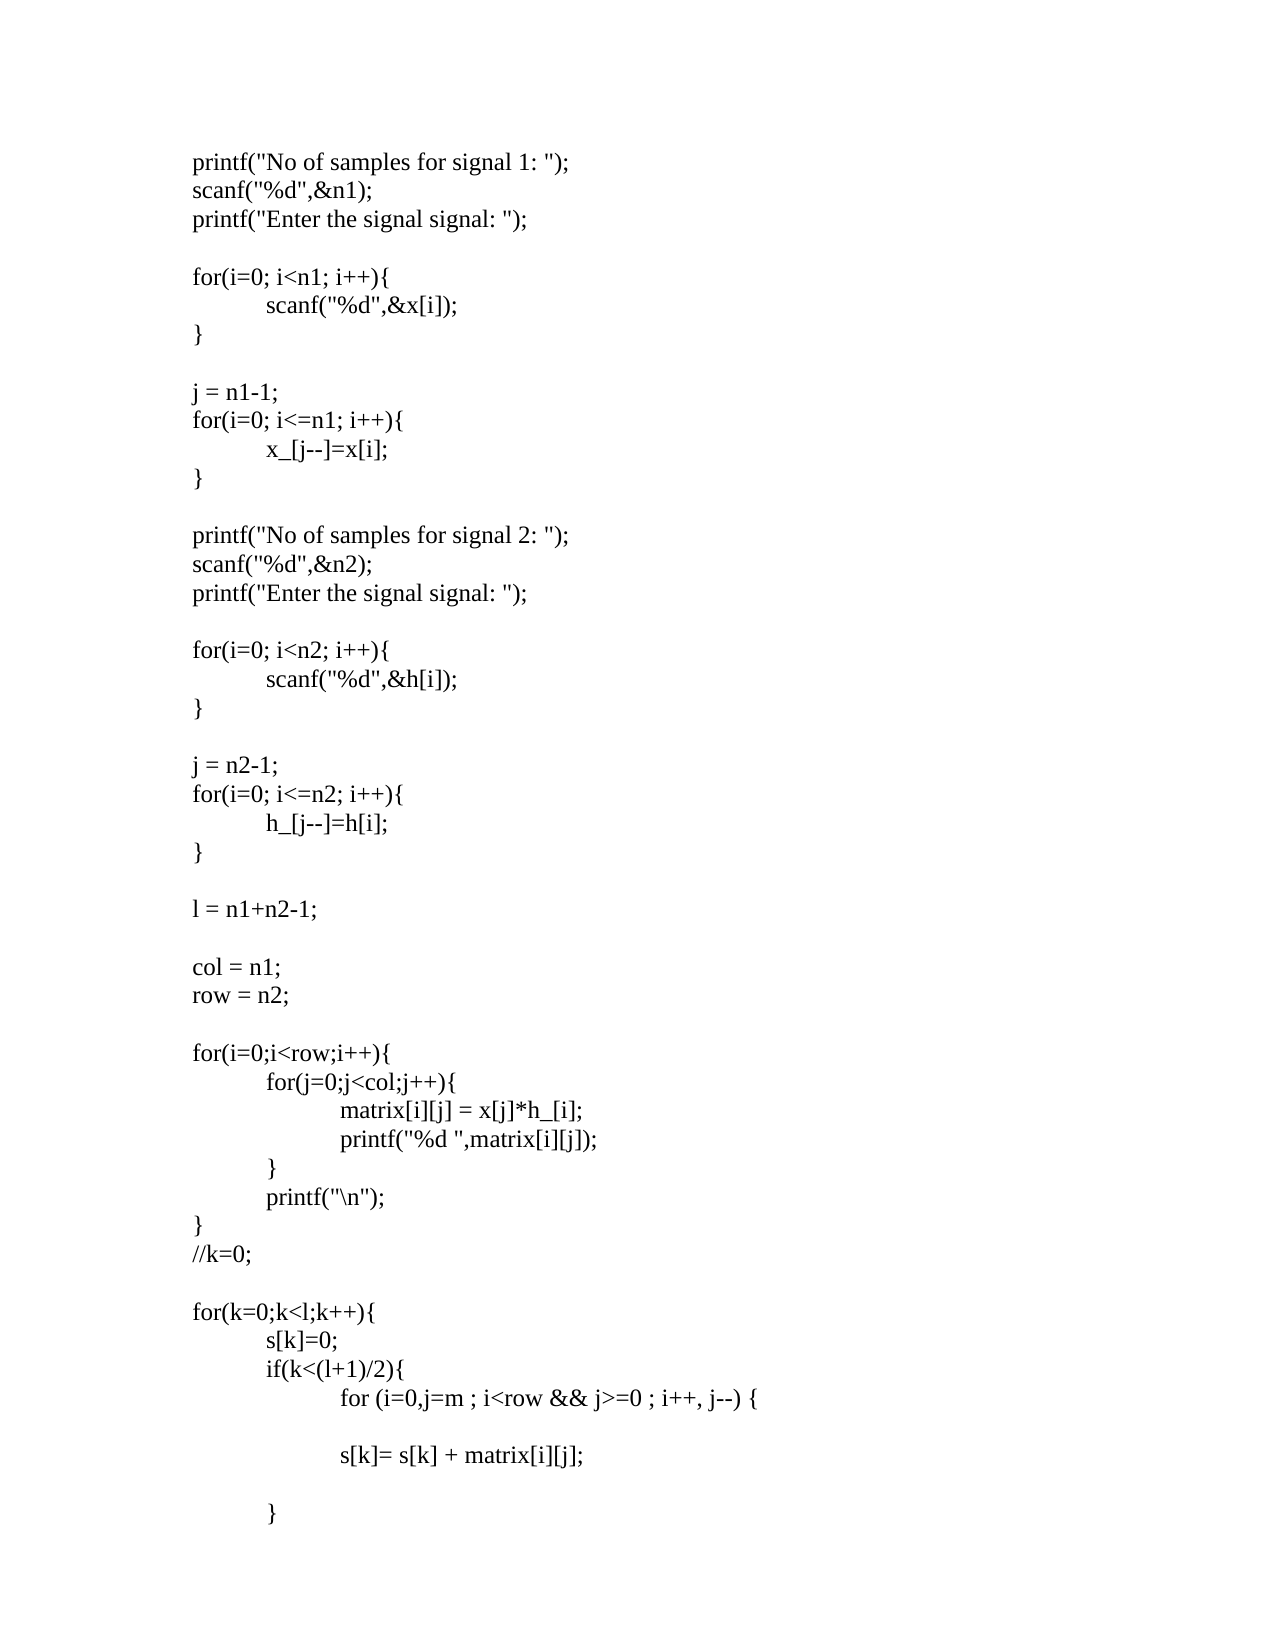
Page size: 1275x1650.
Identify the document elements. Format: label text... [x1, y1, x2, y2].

text printf("Enter the signal signal: "); [118, 204, 1157, 233]
text } [118, 1153, 1157, 1182]
text for(k=0;k<l;k++){ [118, 1297, 1157, 1326]
text printf("Enter the signal signal: "); [118, 578, 1157, 607]
text for(i=0; i<n2; i++){ [118, 636, 1157, 664]
text x_[j--]=x[i]; [118, 434, 1157, 463]
text scanf("%d",&n1); [118, 176, 1157, 204]
text for(i=0; i<=n2; i++){ [118, 779, 1157, 808]
text printf("No of samples for signal 2: "); [118, 521, 1157, 549]
text } [118, 319, 1157, 348]
text } [118, 837, 1157, 866]
text s[k]=0; [118, 1326, 1157, 1354]
text printf("%d ",matrix[i][j]); [118, 1124, 1157, 1153]
text for(i=0; i<=n1; i++){ [118, 406, 1157, 434]
text printf("\n"); [118, 1182, 1157, 1211]
text } [118, 1498, 1157, 1527]
text } [118, 693, 1157, 722]
text s[k]= s[k] + matrix[i][j]; [118, 1441, 1157, 1469]
text for (i=0,j=m ; i<row && j>=0 ; i++, j--) { [118, 1383, 1157, 1412]
text j = n2-1; [118, 751, 1157, 779]
text l = n1+n2-1; [118, 894, 1157, 923]
text scanf("%d",&x[i]); [118, 291, 1157, 319]
text } [118, 463, 1157, 492]
text if(k<(l+1)/2){ [118, 1354, 1157, 1383]
text matrix[i][j] = x[j]*h_[i]; [118, 1096, 1157, 1124]
text for(i=0; i<n1; i++){ [118, 262, 1157, 291]
text printf("No of samples for signal 1: "); [118, 147, 1157, 176]
text scanf("%d",&h[i]); [118, 664, 1157, 693]
text j = n1-1; [118, 377, 1157, 406]
text scanf("%d",&n2); [118, 549, 1157, 578]
text h_[j--]=h[i]; [118, 808, 1157, 837]
text } [118, 1211, 1157, 1239]
text for(j=0;j<col;j++){ [118, 1067, 1157, 1096]
text //k=0; [118, 1239, 1157, 1268]
text for(i=0;i<row;i++){ [118, 1038, 1157, 1067]
text row = n2; [118, 981, 1157, 1009]
text col = n1; [118, 952, 1157, 981]
